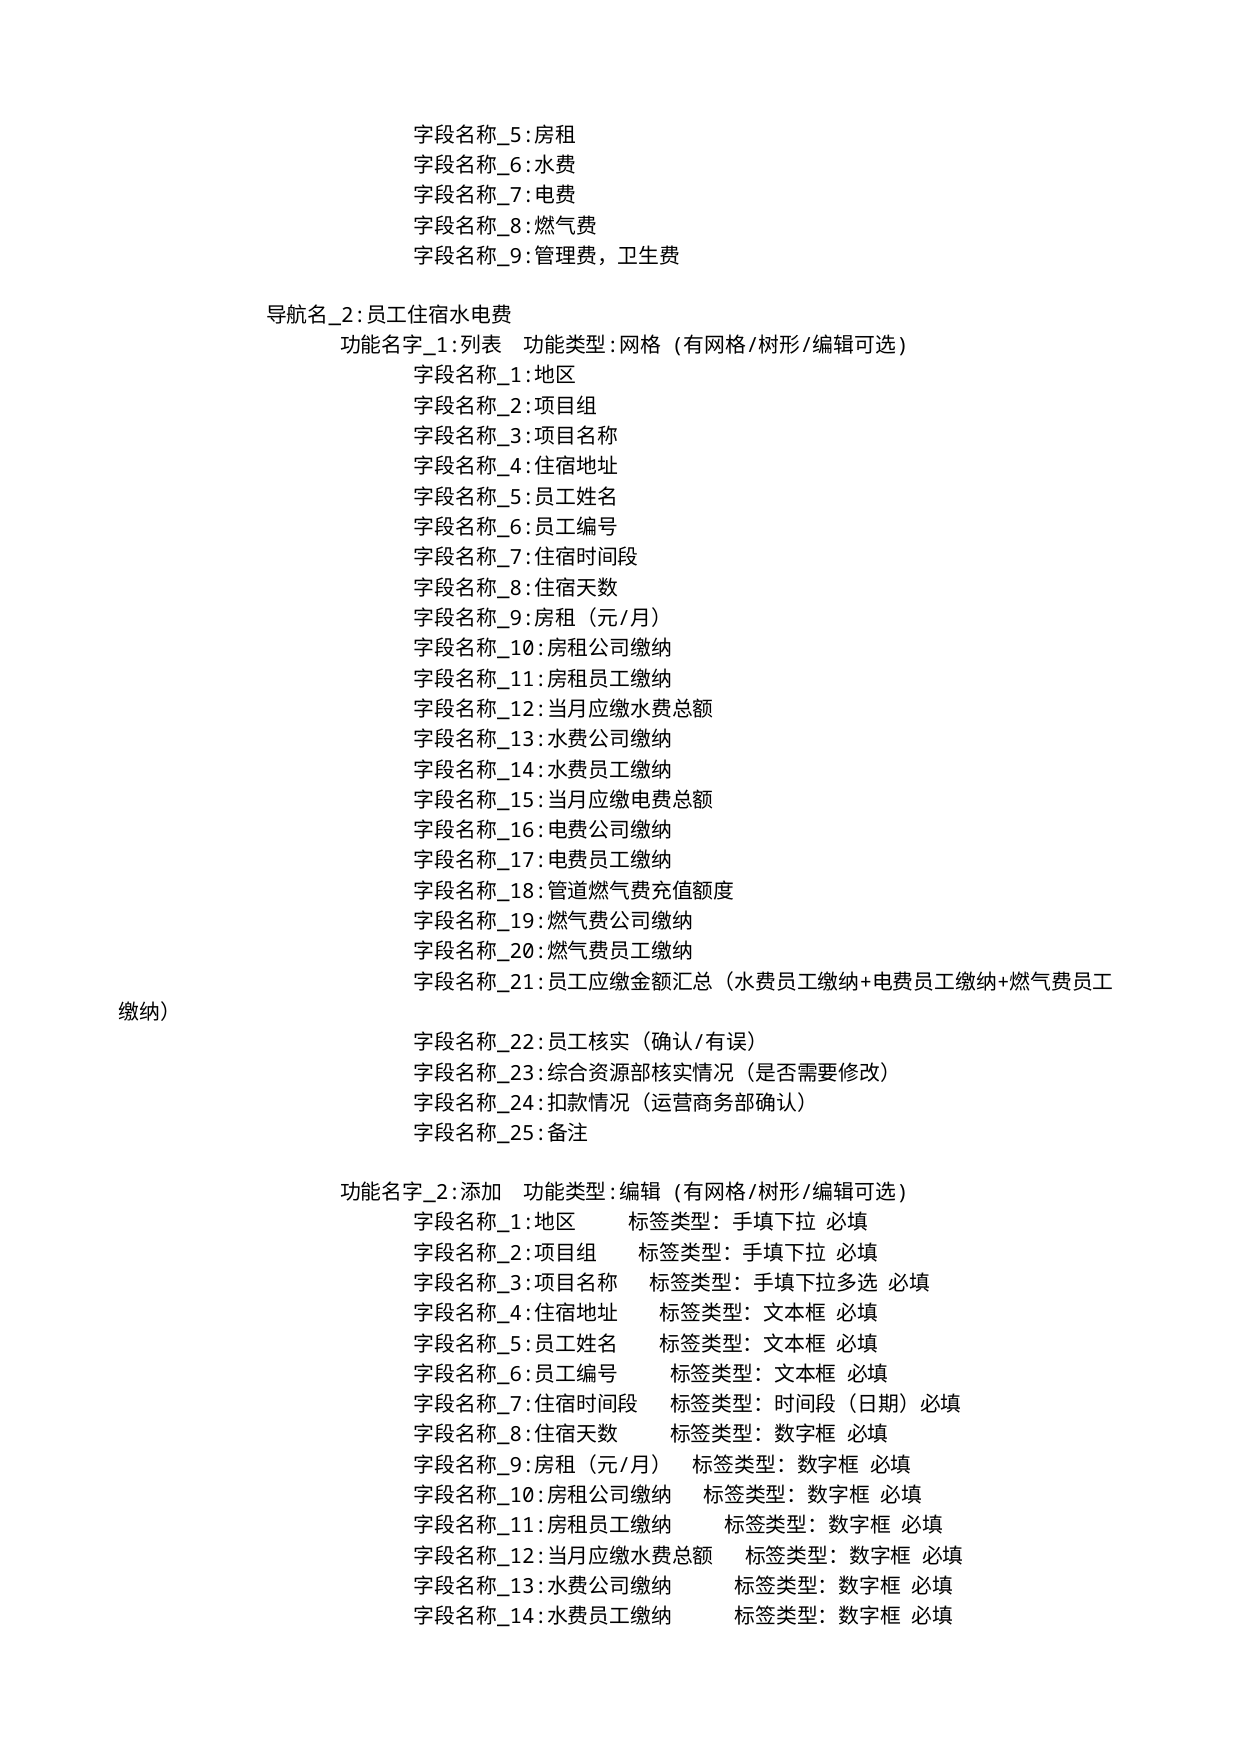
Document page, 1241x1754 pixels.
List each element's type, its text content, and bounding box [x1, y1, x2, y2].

text 字段名称_10:房租公司缴纳 标签类型：数字框 必填 [118, 1478, 1122, 1509]
text 字段名称_4:住宿地址 标签类型：文本框 必填 [118, 1296, 1122, 1327]
text 字段名称_23:综合资源部核实情况（是否需要修改） [118, 1056, 1122, 1086]
text 字段名称_1:地区 [118, 359, 1122, 389]
text 字段名称_15:当月应缴电费总额 [118, 783, 1122, 813]
text 字段名称_11:房租员工缴纳 标签类型：数字框 必填 [118, 1509, 1122, 1539]
text 字段名称_16:电费公司缴纳 [118, 813, 1122, 844]
text 字段名称_13:水费公司缴纳 [118, 722, 1122, 753]
text 字段名称_6:员工编号 [118, 510, 1122, 541]
text 字段名称_11:房租员工缴纳 [118, 662, 1122, 692]
text 字段名称_18:管道燃气费充值额度 [118, 874, 1122, 904]
text 功能名字_2:添加 功能类型:编辑 (有网格/树形/编辑可选) [118, 1175, 1122, 1206]
text 字段名称_1:地区 标签类型：手填下拉 必填 [118, 1206, 1122, 1236]
text 字段名称_22:员工核实（确认/有误） [118, 1026, 1122, 1056]
text 字段名称_7:电费 [118, 179, 1122, 209]
text 字段名称_6:水费 [118, 148, 1122, 179]
text 字段名称_4:住宿地址 [118, 450, 1122, 480]
text 字段名称_10:房租公司缴纳 [118, 632, 1122, 662]
text 字段名称_12:当月应缴水费总额 [118, 692, 1122, 722]
text 字段名称_3:项目名称 [118, 419, 1122, 450]
text 字段名称_6:员工编号 标签类型：文本框 必填 [118, 1357, 1122, 1387]
text 字段名称_8:住宿天数 标签类型：数字框 必填 [118, 1418, 1122, 1448]
text 字段名称_14:水费员工缴纳 [118, 753, 1122, 783]
text 字段名称_12:当月应缴水费总额 标签类型：数字框 必填 [118, 1539, 1122, 1569]
text 字段名称_14:水费员工缴纳 标签类型：数字框 必填 [118, 1599, 1122, 1630]
text 字段名称_7:住宿时间段 标签类型：时间段（日期）必填 [118, 1387, 1122, 1418]
text 字段名称_13:水费公司缴纳 标签类型：数字框 必填 [118, 1569, 1122, 1599]
text 字段名称_9:房租（元/月） 标签类型：数字框 必填 [118, 1448, 1122, 1478]
text 字段名称_2:项目组 标签类型：手填下拉 必填 [118, 1236, 1122, 1266]
text 功能名字_1:列表 功能类型:网格 (有网格/树形/编辑可选) [118, 328, 1122, 359]
text 字段名称_5:员工姓名 [118, 480, 1122, 510]
text 字段名称_9:管理费，卫生费 [118, 239, 1122, 270]
text 字段名称_9:房租（元/月） [118, 601, 1122, 632]
text 字段名称_19:燃气费公司缴纳 [118, 904, 1122, 935]
text 字段名称_8:燃气费 [118, 209, 1122, 239]
text 字段名称_21:员工应缴金额汇总（水费员工缴纳+电费员工缴纳+燃气费员工缴纳） [118, 965, 1122, 1026]
text 字段名称_24:扣款情况（运营商务部确认） [118, 1086, 1122, 1116]
text 字段名称_7:住宿时间段 [118, 541, 1122, 571]
text 字段名称_20:燃气费员工缴纳 [118, 935, 1122, 965]
text 字段名称_25:备注 [118, 1116, 1122, 1147]
text 字段名称_5:房租 [118, 118, 1122, 148]
text 字段名称_5:员工姓名 标签类型：文本框 必填 [118, 1327, 1122, 1357]
text 字段名称_8:住宿天数 [118, 571, 1122, 601]
text 字段名称_3:项目名称 标签类型：手填下拉多选 必填 [118, 1266, 1122, 1296]
text 字段名称_2:项目组 [118, 389, 1122, 419]
text 导航名_2:员工住宿水电费 [118, 298, 1122, 328]
text 字段名称_17:电费员工缴纳 [118, 844, 1122, 874]
